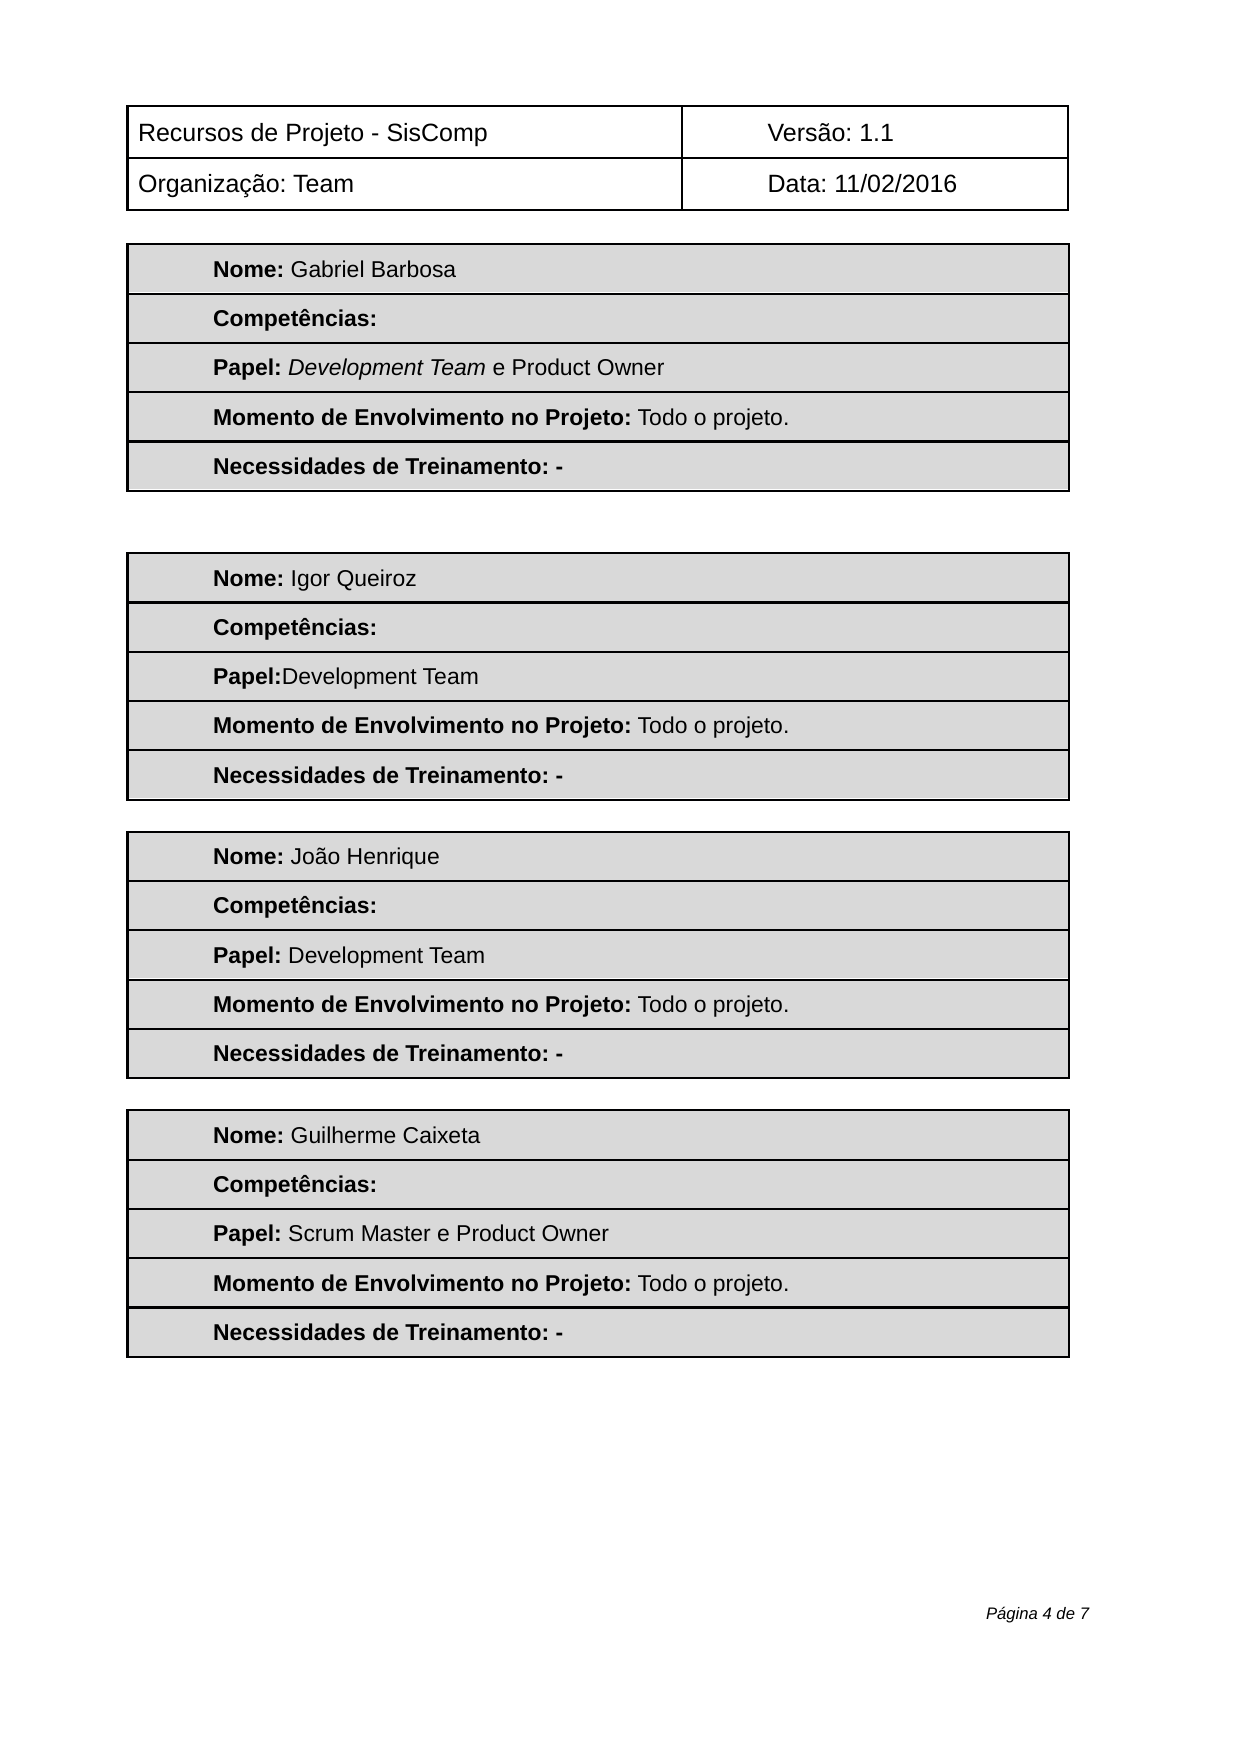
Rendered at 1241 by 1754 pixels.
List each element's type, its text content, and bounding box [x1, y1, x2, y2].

table_header Nome: Igor Queiroz [129, 554, 1068, 601]
table_cell Competências: [129, 882, 1068, 929]
table_header Nome: João Henrique [129, 833, 1068, 880]
table_cell Necessidades de Treinamento: - [129, 751, 1068, 798]
table_cell Competências: [129, 295, 1068, 342]
table_cell Papel: Development Team e Product Owner [129, 344, 1068, 391]
table_cell Papel: Scrum Master e Product Owner [129, 1210, 1068, 1257]
table_cell Momento de Envolvimento no Projeto: Todo o projeto. [129, 393, 1068, 440]
table_cell Momento de Envolvimento no Projeto: Todo o projeto. [129, 1259, 1068, 1306]
table_cell Necessidades de Treinamento: - [129, 443, 1068, 489]
table_cell Competências: [129, 604, 1068, 651]
table_cell Papel: Development Team [129, 931, 1068, 978]
table_cell Momento de Envolvimento no Projeto: Todo o projeto. [129, 702, 1068, 749]
table_cell Papel:Development Team [129, 653, 1068, 700]
table_header Nome: Guilherme Caixeta [129, 1111, 1068, 1159]
table_cell Momento de Envolvimento no Projeto: Todo o projeto. [129, 981, 1068, 1028]
table_header Nome: Gabriel Barbosa [129, 245, 1068, 292]
table_cell Necessidades de Treinamento: - [129, 1030, 1068, 1077]
table_cell Necessidades de Treinamento: - [129, 1309, 1068, 1356]
table_cell Competências: [129, 1161, 1068, 1208]
